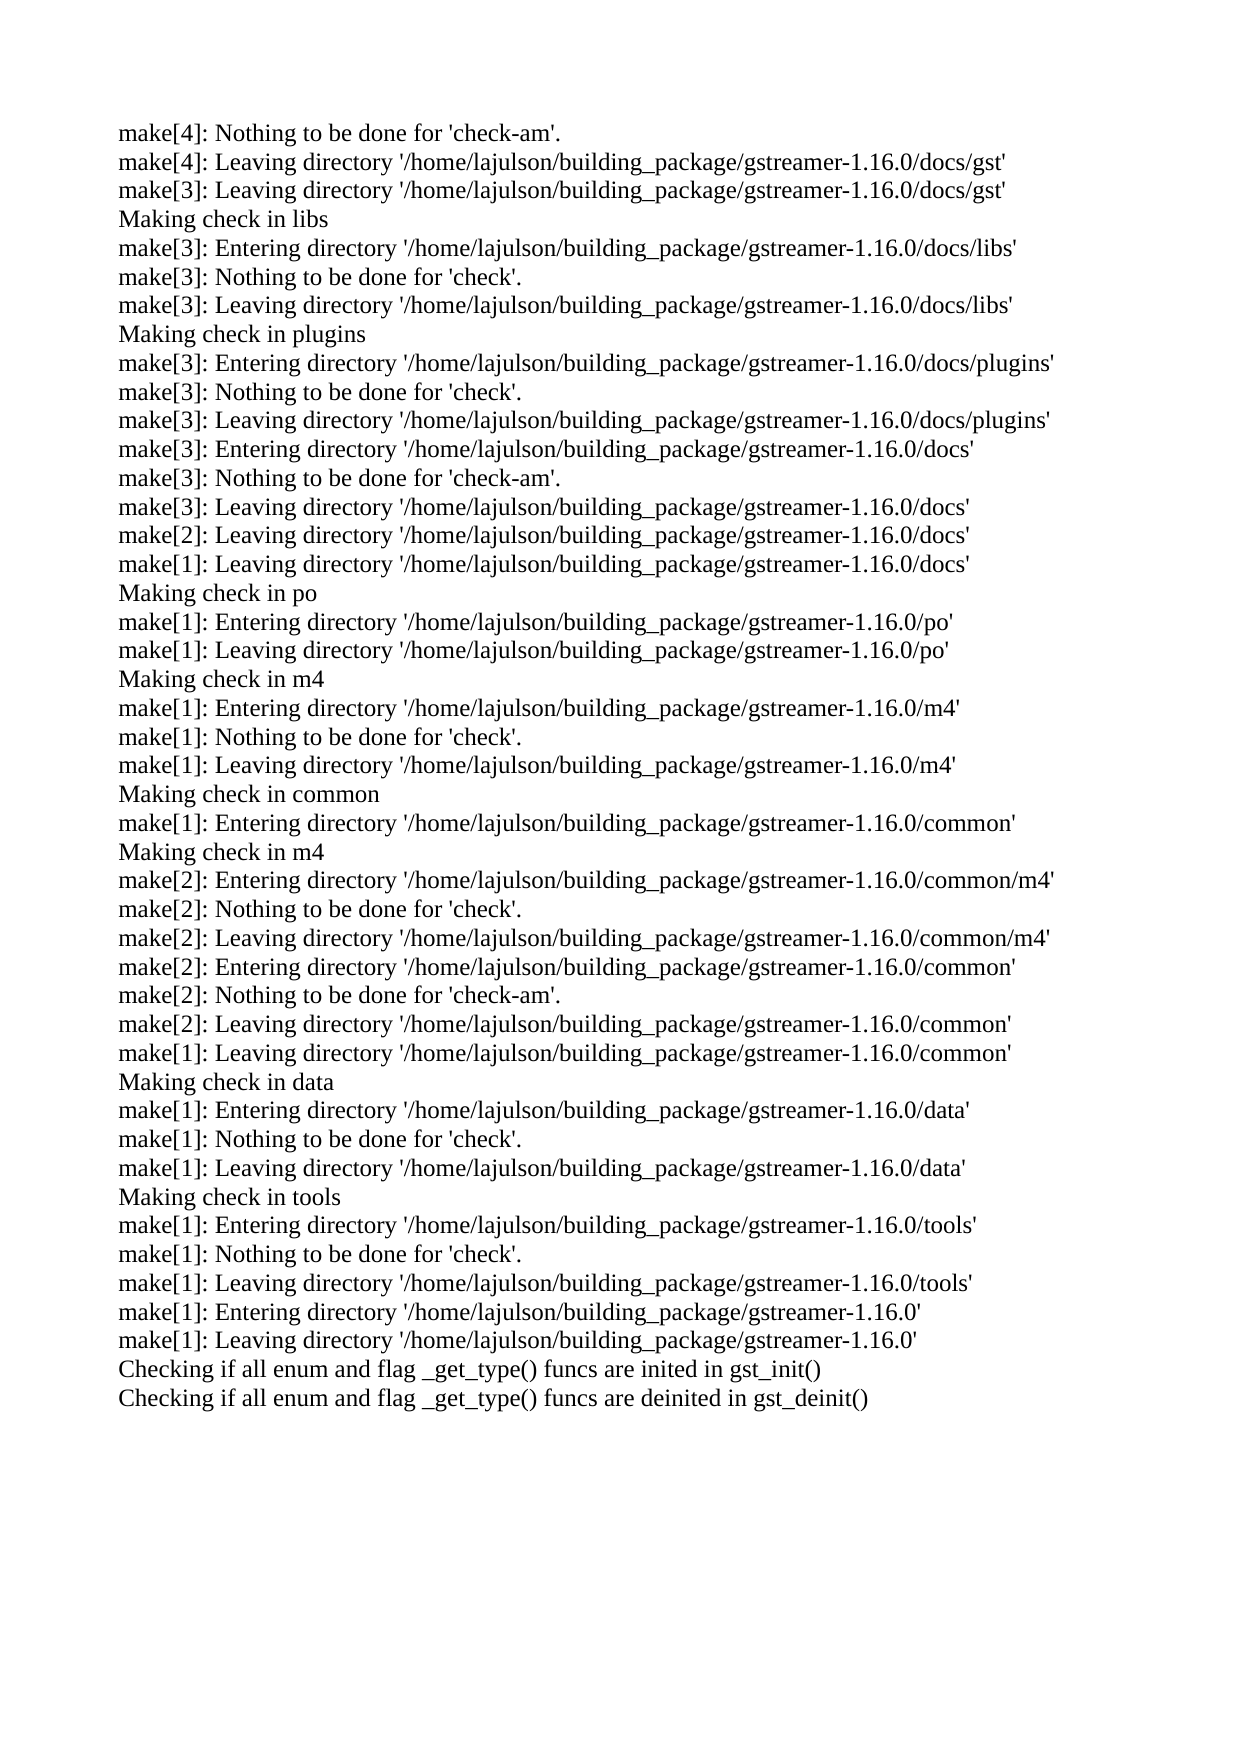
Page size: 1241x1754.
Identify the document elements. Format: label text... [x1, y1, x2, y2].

text Making check in m4 [118, 664, 1122, 693]
text make[1]: Leaving directory '/home/lajulson/building_package/gstreamer-1.16.0' [118, 1326, 1122, 1354]
text make[2]: Entering directory '/home/lajulson/building_package/gstreamer-1.16.0/common/m4' [118, 866, 1122, 894]
text make[1]: Entering directory '/home/lajulson/building_package/gstreamer-1.16.0/common' [118, 808, 1122, 837]
text make[1]: Entering directory '/home/lajulson/building_package/gstreamer-1.16.0/po' [118, 607, 1122, 636]
text make[4]: Leaving directory '/home/lajulson/building_package/gstreamer-1.16.0/docs/gst' [118, 147, 1122, 176]
text make[1]: Nothing to be done for 'check'. [118, 722, 1122, 751]
text make[3]: Leaving directory '/home/lajulson/building_package/gstreamer-1.16.0/docs/gst' [118, 176, 1122, 204]
text Making check in common [118, 779, 1122, 808]
text make[2]: Entering directory '/home/lajulson/building_package/gstreamer-1.16.0/common' [118, 952, 1122, 981]
text make[3]: Entering directory '/home/lajulson/building_package/gstreamer-1.16.0/docs/libs' [118, 233, 1122, 262]
text make[2]: Nothing to be done for 'check'. [118, 894, 1122, 923]
text make[1]: Nothing to be done for 'check'. [118, 1124, 1122, 1153]
text Making check in data [118, 1067, 1122, 1096]
text make[2]: Leaving directory '/home/lajulson/building_package/gstreamer-1.16.0/common' [118, 1009, 1122, 1038]
text make[1]: Entering directory '/home/lajulson/building_package/gstreamer-1.16.0/data' [118, 1096, 1122, 1124]
text make[4]: Nothing to be done for 'check-am'. [118, 118, 1122, 147]
text Making check in po [118, 578, 1122, 607]
text make[3]: Leaving directory '/home/lajulson/building_package/gstreamer-1.16.0/docs' [118, 492, 1122, 521]
text Making check in m4 [118, 837, 1122, 866]
text make[1]: Leaving directory '/home/lajulson/building_package/gstreamer-1.16.0/tools' [118, 1268, 1122, 1297]
text Making check in tools [118, 1182, 1122, 1211]
text make[3]: Nothing to be done for 'check'. [118, 262, 1122, 291]
text make[1]: Entering directory '/home/lajulson/building_package/gstreamer-1.16.0/tools' [118, 1211, 1122, 1239]
text Making check in plugins [118, 319, 1122, 348]
text make[2]: Leaving directory '/home/lajulson/building_package/gstreamer-1.16.0/docs' [118, 521, 1122, 549]
text make[3]: Nothing to be done for 'check'. [118, 377, 1122, 406]
text make[1]: Leaving directory '/home/lajulson/building_package/gstreamer-1.16.0/po' [118, 636, 1122, 664]
text make[2]: Nothing to be done for 'check-am'. [118, 981, 1122, 1009]
text Making check in libs [118, 204, 1122, 233]
text make[2]: Leaving directory '/home/lajulson/building_package/gstreamer-1.16.0/common/m4' [118, 923, 1122, 952]
text make[3]: Leaving directory '/home/lajulson/building_package/gstreamer-1.16.0/docs/plugins' [118, 406, 1122, 434]
text make[1]: Leaving directory '/home/lajulson/building_package/gstreamer-1.16.0/common' [118, 1038, 1122, 1067]
text make[3]: Leaving directory '/home/lajulson/building_package/gstreamer-1.16.0/docs/libs' [118, 291, 1122, 319]
text make[3]: Nothing to be done for 'check-am'. [118, 463, 1122, 492]
text make[1]: Entering directory '/home/lajulson/building_package/gstreamer-1.16.0/m4' [118, 693, 1122, 722]
text make[3]: Entering directory '/home/lajulson/building_package/gstreamer-1.16.0/docs/plugins' [118, 348, 1122, 377]
text make[3]: Entering directory '/home/lajulson/building_package/gstreamer-1.16.0/docs' [118, 434, 1122, 463]
text make[1]: Entering directory '/home/lajulson/building_package/gstreamer-1.16.0' [118, 1297, 1122, 1326]
text make[1]: Leaving directory '/home/lajulson/building_package/gstreamer-1.16.0/m4' [118, 751, 1122, 779]
text Checking if all enum and flag _get_type() funcs are inited in gst_init() [118, 1354, 1122, 1383]
text Checking if all enum and flag _get_type() funcs are deinited in gst_deinit() [118, 1383, 1122, 1412]
text make[1]: Leaving directory '/home/lajulson/building_package/gstreamer-1.16.0/docs' [118, 549, 1122, 578]
text make[1]: Nothing to be done for 'check'. [118, 1239, 1122, 1268]
text make[1]: Leaving directory '/home/lajulson/building_package/gstreamer-1.16.0/data' [118, 1153, 1122, 1182]
